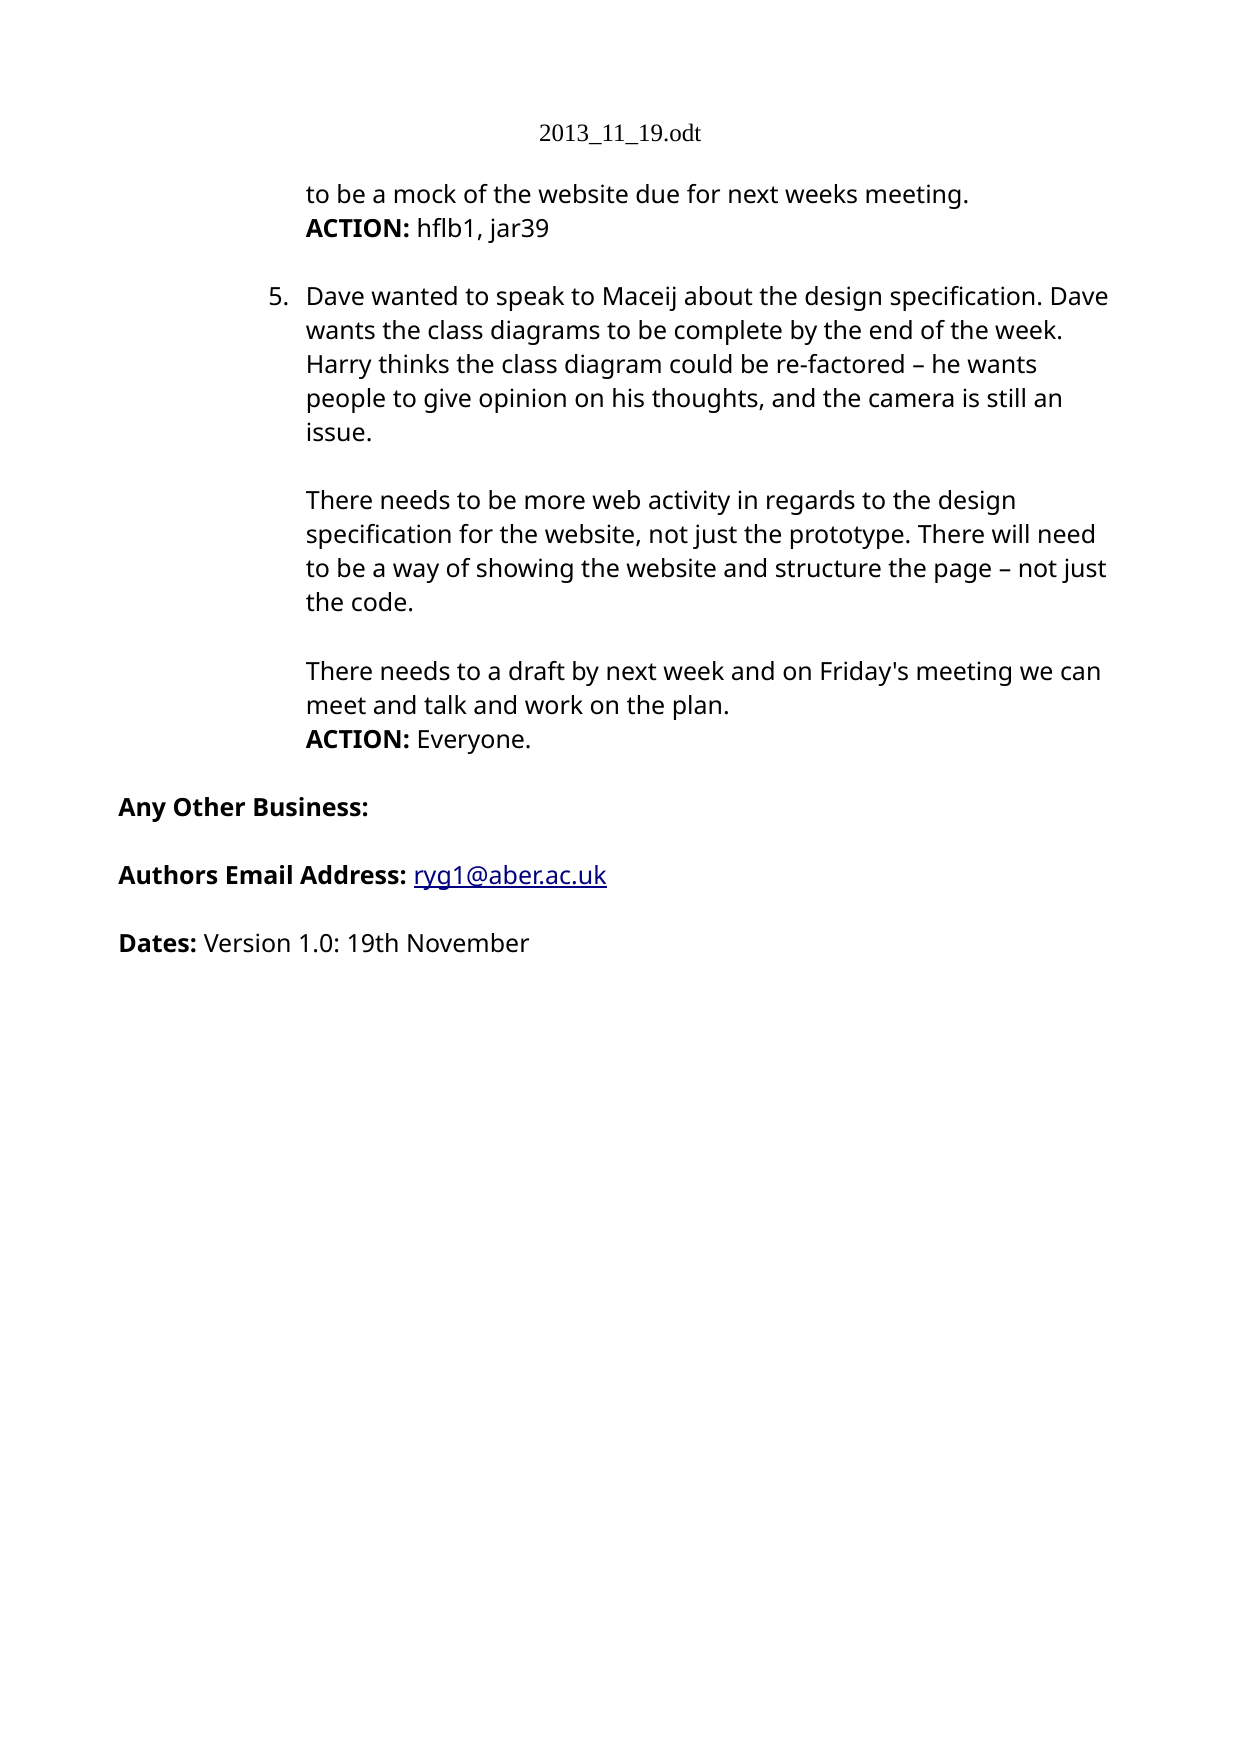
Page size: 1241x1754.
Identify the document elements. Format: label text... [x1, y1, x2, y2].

text Dates: Version 1.0: 19th November [118, 926, 1122, 960]
list Dave wanted to speak to Maceij about the design specification. Dave wants the class diagrams to be complete by the end of the week. Harry thinks the class diagram could be re-factored – he wants people to give opinion on his thoughts, and the camera is still an issue. There needs to be more web activity in regards to the design specification for the website, not just the prototype. There will need to be a way of showing the website and structure the page – not just the code. There needs to a draft by next week and on Friday's meeting we can meet and talk and work on the plan. ACTION: Everyone. [268, 278, 1122, 789]
text Any Other Business: [118, 789, 1122, 858]
text Authors Email Address: ryg1@aber.ac.uk [118, 858, 1122, 892]
list to be a mock of the website due for next weeks meeting. ACTION: hflb1, jar39 [268, 176, 1122, 278]
